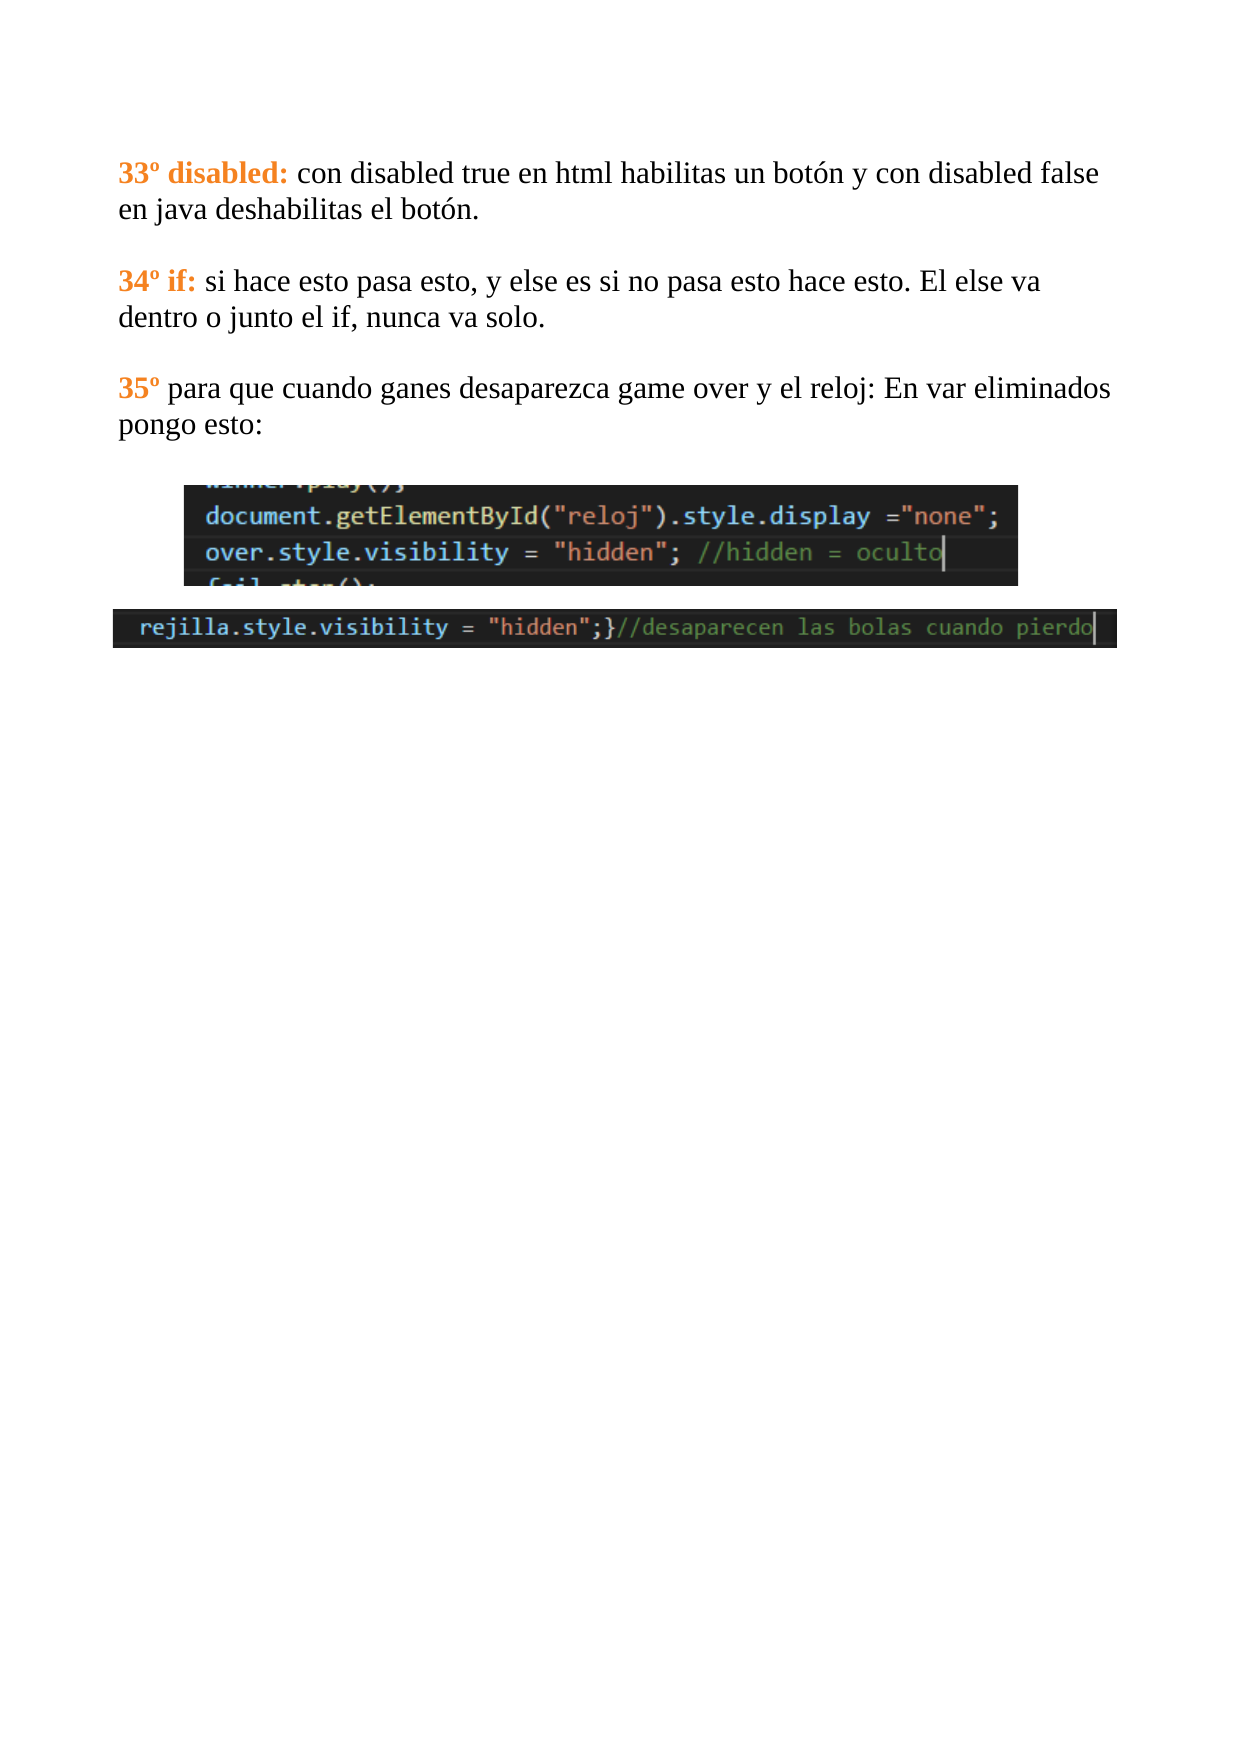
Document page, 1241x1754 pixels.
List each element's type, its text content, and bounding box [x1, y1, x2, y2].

picture [112, 609, 1117, 648]
text 34º if: si hace esto pasa esto, y else es si no pasa esto hace esto. El else va dentro o junto el if, nunca va solo. [118, 262, 1122, 334]
text 35º para que cuando ganes desaparezca game over y el reloj: En var eliminados pongo esto: [118, 370, 1122, 442]
picture [183, 485, 1019, 586]
text 33º disabled: con disabled true en html habilitas un botón y con disabled false en java deshabilitas el botón. [118, 154, 1122, 226]
